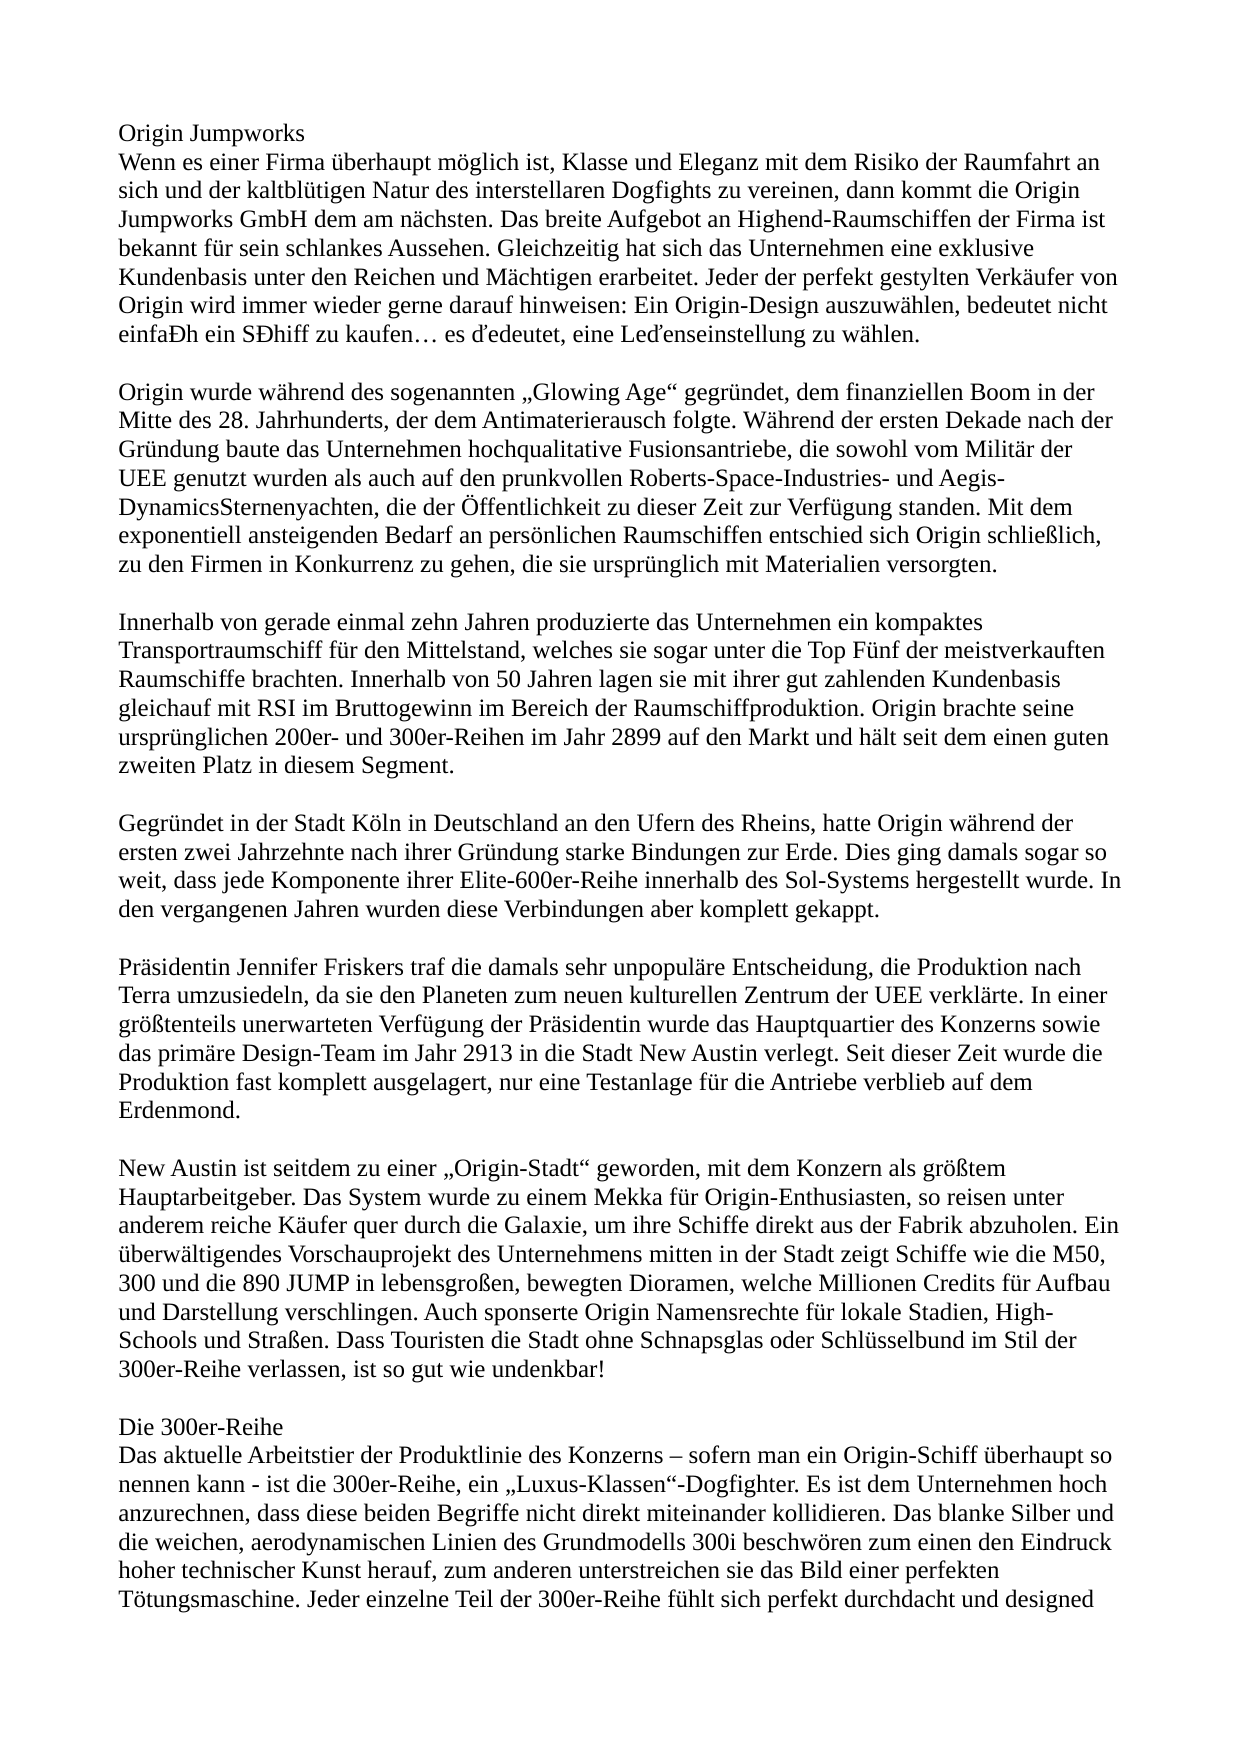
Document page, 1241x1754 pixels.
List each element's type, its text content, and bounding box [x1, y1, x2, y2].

text Die 300er-Reihe [118, 1412, 1122, 1441]
text Das aktuelle Arbeitstier der Produktlinie des Konzerns – sofern man ein Origin-Schiff überhaupt so nennen kann - ist die 300er-Reihe, ein „Luxus-Klassen“-Dogfighter. Es ist dem Unternehmen hoch anzurechnen, dass diese beiden Begriffe nicht direkt miteinander kollidieren. Das blanke Silber und die weichen, aerodynamischen Linien des Grundmodells 300i beschwören zum einen den Eindruck hoher technischer Kunst herauf, zum anderen unterstreichen sie das Bild einer perfekten Tötungsmaschine. Jeder einzelne Teil der 300er-Reihe fühlt sich perfekt durchdacht und designed [118, 1441, 1122, 1613]
text Origin wurde während des sogenannten „Glowing Age“ gegründet, dem finanziellen Boom in der Mitte des 28. Jahrhunderts, der dem Antimaterierausch folgte. Während der ersten Dekade nach der Gründung baute das Unternehmen hochqualitative Fusionsantriebe, die sowohl vom Militär der UEE genutzt wurden als auch auf den prunkvollen Roberts-Space-Industries- und Aegis-DynamicsSternenyachten, die der Öffentlichkeit zu dieser Zeit zur Verfügung standen. Mit dem exponentiell ansteigenden Bedarf an persönlichen Raumschiffen entschied sich Origin schließlich, zu den Firmen in Konkurrenz zu gehen, die sie ursprünglich mit Materialien versorgten. [118, 377, 1122, 578]
text New Austin ist seitdem zu einer „Origin-Stadt“ geworden, mit dem Konzern als größtem Hauptarbeitgeber. Das System wurde zu einem Mekka für Origin-Enthusiasten, so reisen unter anderem reiche Käufer quer durch die Galaxie, um ihre Schiffe direkt aus der Fabrik abzuholen. Ein überwältigendes Vorschauprojekt des Unternehmens mitten in der Stadt zeigt Schiffe wie die M50, 300 und die 890 JUMP in lebensgroßen, bewegten Dioramen, welche Millionen Credits für Aufbau und Darstellung verschlingen. Auch sponserte Origin Namensrechte für lokale Stadien, High-Schools und Straßen. Dass Touristen die Stadt ohne Schnapsglas oder Schlüsselbund im Stil der 300er-Reihe verlassen, ist so gut wie undenkbar! [118, 1153, 1122, 1383]
text Wenn es einer Firma überhaupt möglich ist, Klasse und Eleganz mit dem Risiko der Raumfahrt an sich und der kaltblütigen Natur des interstellaren Dogfights zu vereinen, dann kommt die Origin Jumpworks GmbH dem am nächsten. Das breite Aufgebot an Highend-Raumschiffen der Firma ist bekannt für sein schlankes Aussehen. Gleichzeitig hat sich das Unternehmen eine exklusive Kundenbasis unter den Reichen und Mächtigen erarbeitet. Jeder der perfekt gestylten Verkäufer von Origin wird immer wieder gerne darauf hinweisen: Ein Origin-Design auszuwählen, bedeutet nicht einfaĐh ein SĐhiff zu kaufen… es ďedeutet, eine Leďenseinstellung zu wählen. [118, 147, 1122, 348]
text Präsidentin Jennifer Friskers traf die damals sehr unpopuläre Entscheidung, die Produktion nach Terra umzusiedeln, da sie den Planeten zum neuen kulturellen Zentrum der UEE verklärte. In einer größtenteils unerwarteten Verfügung der Präsidentin wurde das Hauptquartier des Konzerns sowie das primäre Design-Team im Jahr 2913 in die Stadt New Austin verlegt. Seit dieser Zeit wurde die Produktion fast komplett ausgelagert, nur eine Testanlage für die Antriebe verblieb auf dem Erdenmond. [118, 952, 1122, 1124]
text Gegründet in der Stadt Köln in Deutschland an den Ufern des Rheins, hatte Origin während der ersten zwei Jahrzehnte nach ihrer Gründung starke Bindungen zur Erde. Dies ging damals sogar so weit, dass jede Komponente ihrer Elite-600er-Reihe innerhalb des Sol-Systems hergestellt wurde. In den vergangenen Jahren wurden diese Verbindungen aber komplett gekappt. [118, 808, 1122, 923]
text Innerhalb von gerade einmal zehn Jahren produzierte das Unternehmen ein kompaktes Transportraumschiff für den Mittelstand, welches sie sogar unter die Top Fünf der meistverkauften Raumschiffe brachten. Innerhalb von 50 Jahren lagen sie mit ihrer gut zahlenden Kundenbasis gleichauf mit RSI im Bruttogewinn im Bereich der Raumschiffproduktion. Origin brachte seine ursprünglichen 200er- und 300er-Reihen im Jahr 2899 auf den Markt und hält seit dem einen guten zweiten Platz in diesem Segment. [118, 607, 1122, 779]
text Origin Jumpworks [118, 118, 1122, 147]
